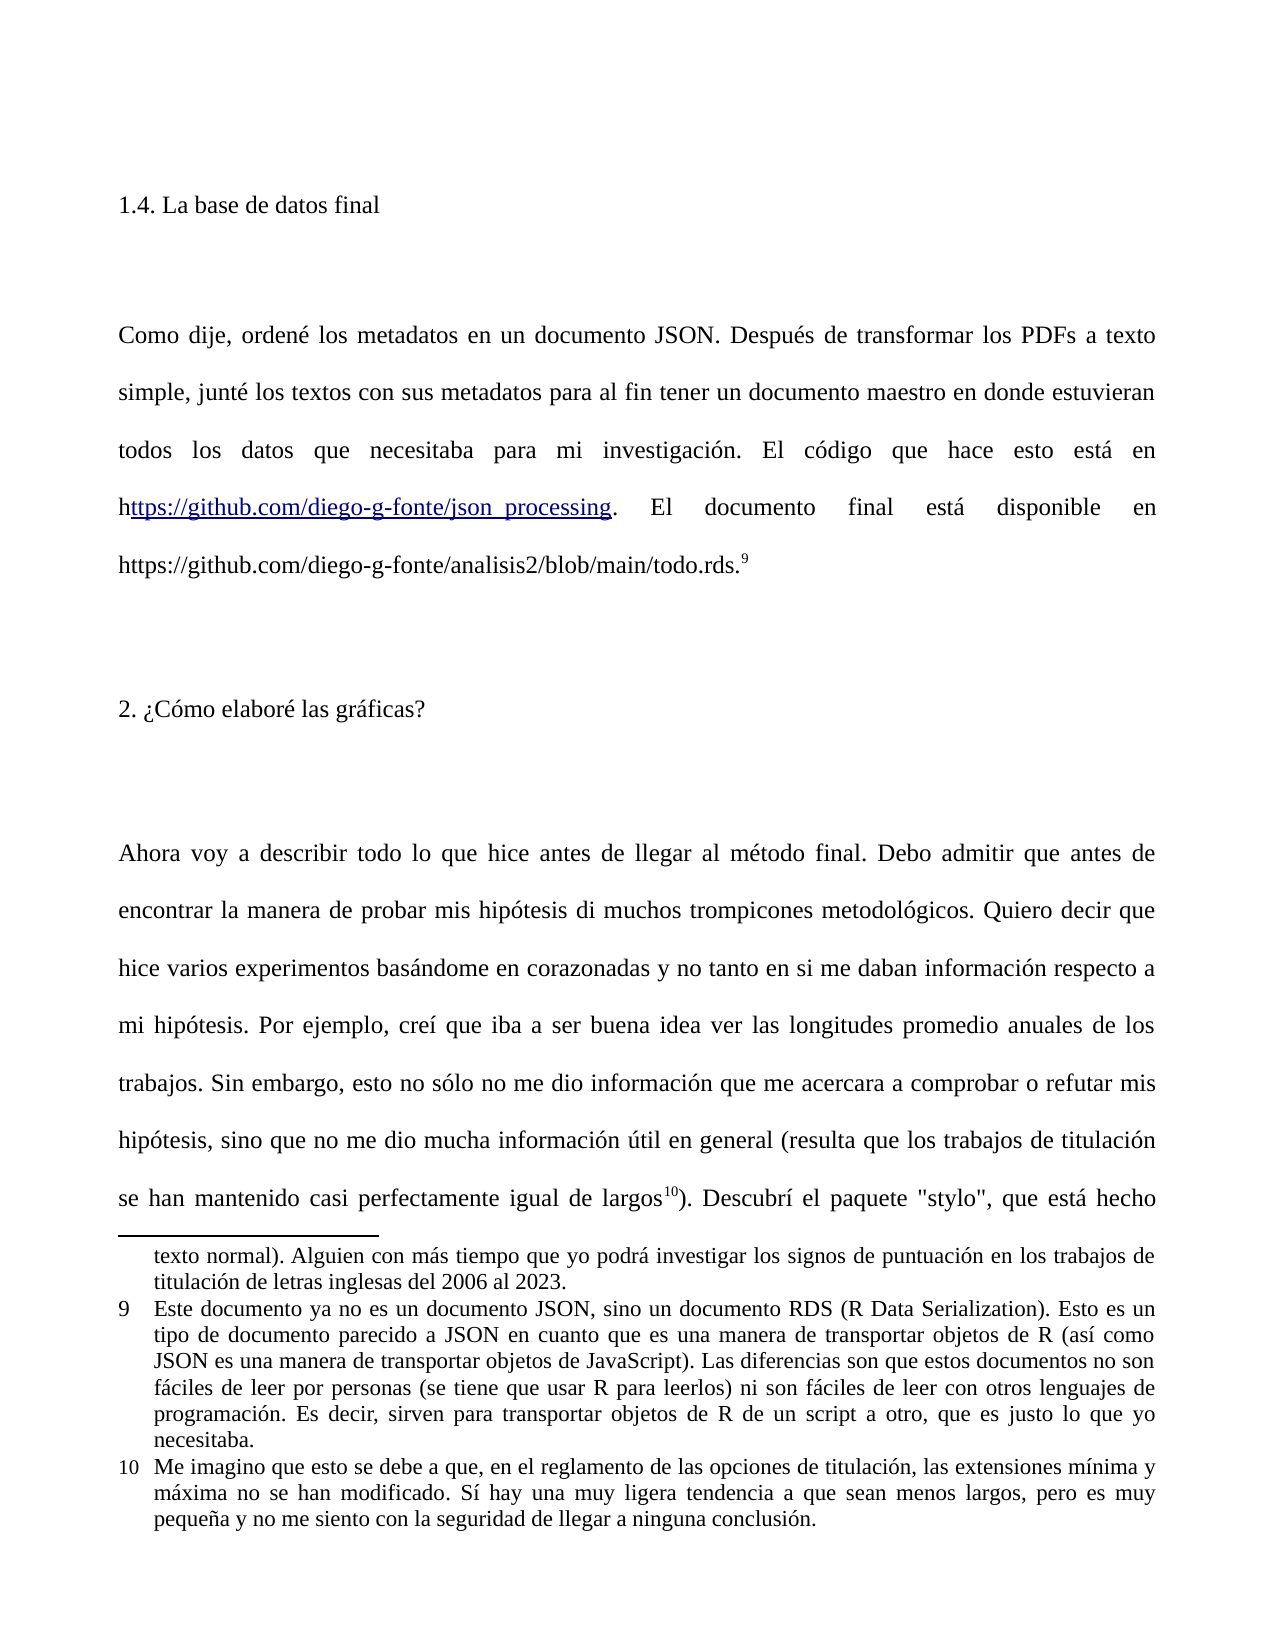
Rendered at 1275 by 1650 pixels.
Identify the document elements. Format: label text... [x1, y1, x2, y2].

text Ahora voy a describir todo lo que hice antes de llegar al método final. Debo admitir que antes de encontrar la manera de probar mis hipótesis di muchos trompicones metodológicos. Quiero decir que hice varios experimentos basándome en corazonadas y no tanto en si me daban información respecto a mi hipótesis. Por ejemplo, creí que iba a ser buena idea ver las longitudes promedio anuales de los trabajos. Sin embargo, esto no sólo no me dio información que me acercara a comprobar o refutar mis hipótesis, sino que no me dio mucha información útil en general (resulta que los trabajos de titulación se han mantenido casi perfectamente igual de largos). Descubrí el paquete "stylo", que está hecho [118, 838, 1157, 1212]
text Este documento ya no es un documento JSON, sino un documento RDS (R Data Serialization). Esto es un tipo de documento parecido a JSON en cuanto que es una manera de transportar objetos de R (así como JSON es una manera de transportar objetos de JavaScript). Las diferencias son que estos documentos no son fáciles de leer por personas (se tiene que usar R para leerlos) ni son fáciles de leer con otros lenguajes de programación. Es decir, sirven para transportar objetos de R de un script a otro, que es justo lo que yo necesitaba. [118, 1295, 1157, 1453]
text Como dije, ordené los metadatos en un documento JSON. Después de transformar los PDFs a texto simple, junté los textos con sus metadatos para al fin tener un documento maestro en donde estuvieran todos los datos que necesitaba para mi investigación. El código que hace esto está en https://github.com/diego-g-fonte/json_processing. El documento final está disponible en https://github.com/diego-g-fonte/analisis2/blob/main/todo.rds. [118, 320, 1157, 578]
text Me imagino que esto se debe a que, en el reglamento de las opciones de titulación, las extensiones mínima y máxima no se han modificado. Sí hay una muy ligera tendencia a que sean menos largos, pero es muy pequeña y no me siento con la seguridad de llegar a ninguna conclusión. [118, 1453, 1157, 1532]
text 2. ¿Cómo elaboré las gráficas? [118, 694, 1157, 723]
subtitle 1.4. La base de datos final [118, 190, 1157, 219]
text texto normal). Alguien con más tiempo que yo podrá investigar los signos de puntuación en los trabajos de titulación de letras inglesas del 2006 al 2023. [118, 1242, 1157, 1295]
